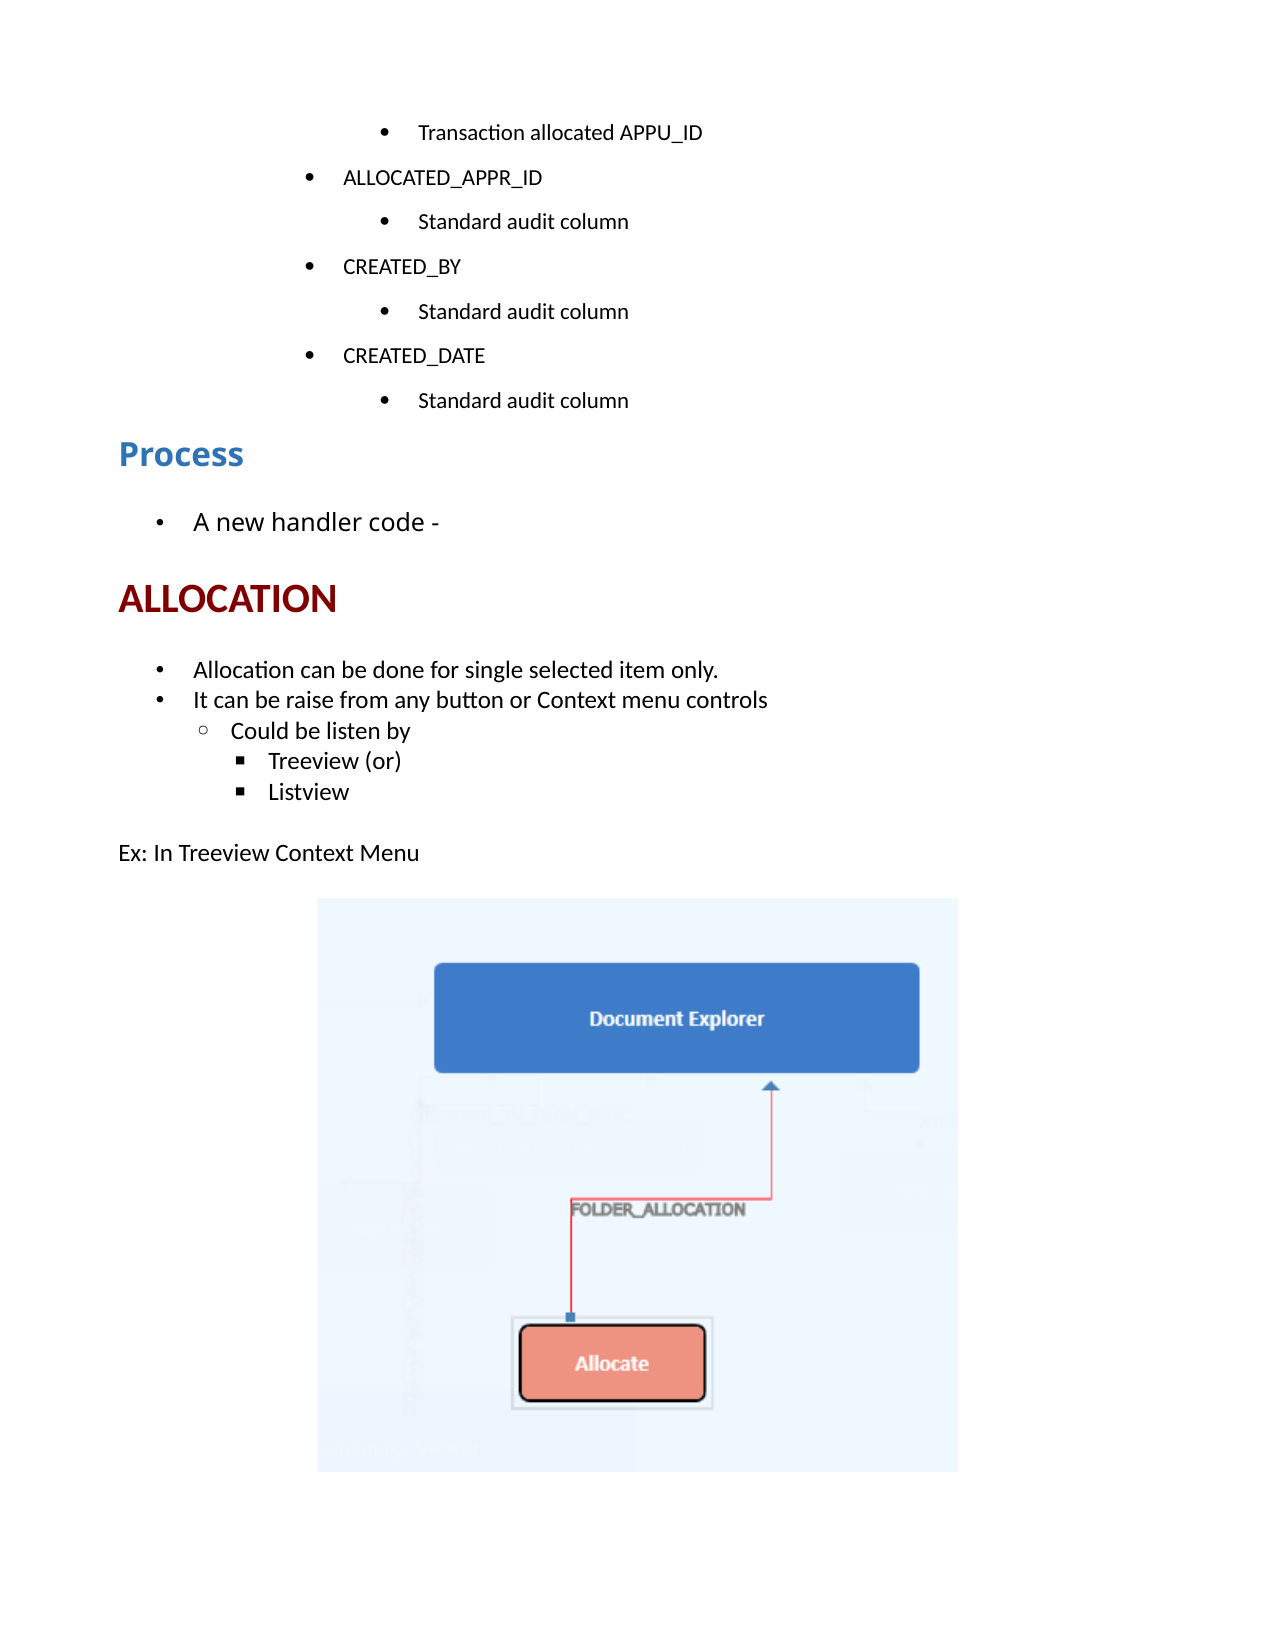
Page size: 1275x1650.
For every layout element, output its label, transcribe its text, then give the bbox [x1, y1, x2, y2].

list It can be raise from any button or Context menu controls [156, 684, 1157, 715]
text ALLOCATION [118, 572, 1157, 623]
list Could be listen by [193, 715, 1157, 745]
list CREATED_DATE [306, 342, 1157, 369]
list Listview [231, 776, 1157, 806]
list Treeview (or) [231, 745, 1157, 776]
list ALLOCATED_APPR_ID [306, 163, 1157, 191]
list Standard audit column [381, 297, 1157, 325]
text Process [118, 431, 1157, 476]
list Standard audit column [381, 207, 1157, 236]
list A new handler code - [156, 504, 1157, 538]
list Transaction allocated APPU_ID [381, 118, 1157, 146]
list CREATED_BY [306, 252, 1157, 280]
list Standard audit column [381, 386, 1157, 414]
text Ex: In Treeview Context Menu [118, 837, 1157, 867]
list Allocation can be done for single selected item only. [156, 654, 1157, 684]
